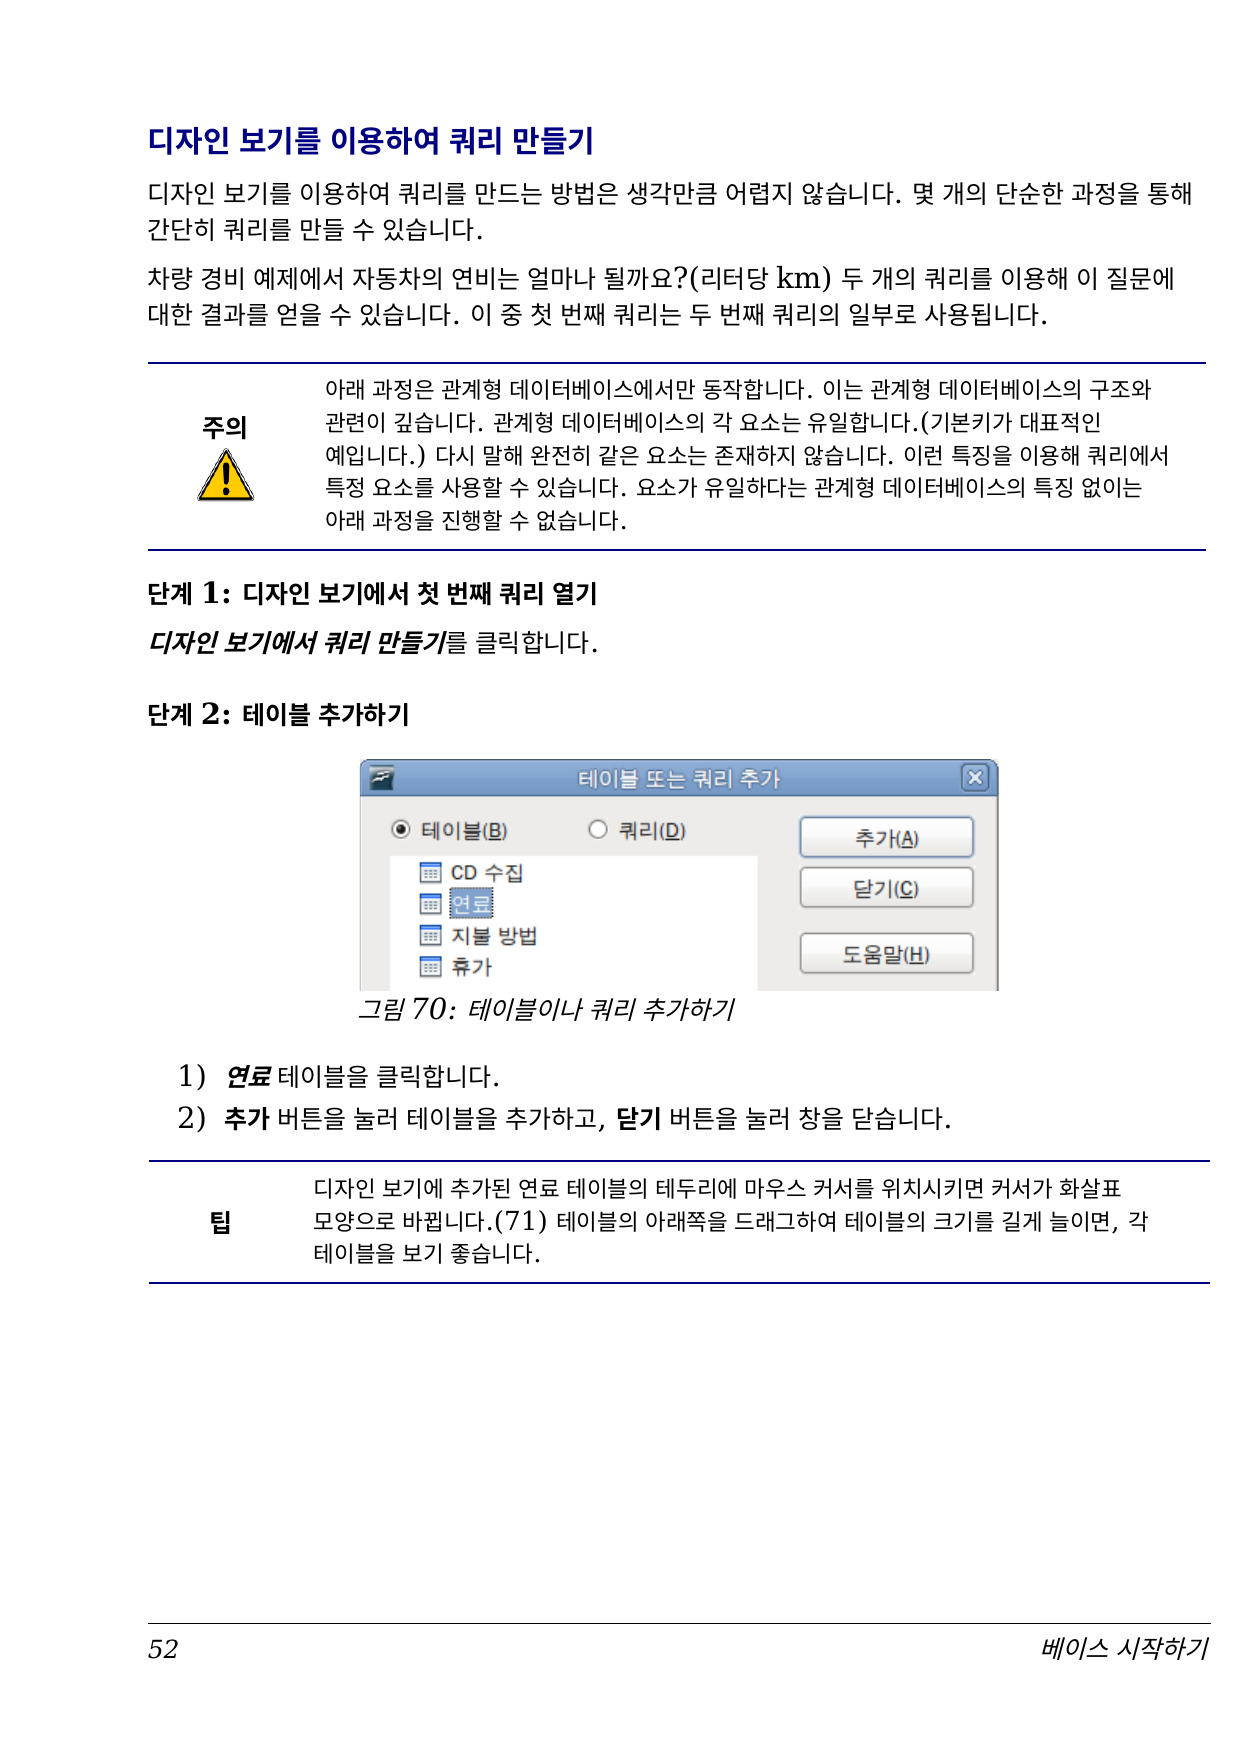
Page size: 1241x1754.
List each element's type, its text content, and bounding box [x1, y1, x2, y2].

text 차량 경비 예제에서 자동차의 연비는 얼마나 될까요?(리터당 km) 두 개의 쿼리를 이용해 이 질문에 대한 결과를 얻을 수 있습니다. 이 중 첫 번째 쿼리는 두 번째 쿼리의 일부로 사용됩니다. [148, 259, 1211, 332]
subtitle 디자인 보기를 이용하여 쿼리 만들기 [148, 118, 1211, 162]
text 디자인 보기를 이용하여 쿼리를 만드는 방법은 생각만큼 어렵지 않습니다. 몇 개의 단순한 과정을 통해 간단히 쿼리를 만들 수 있습니다. [148, 174, 1211, 247]
text 디자인 보기에서 쿼리 만들기를 클릭합니다. [148, 623, 1211, 659]
picture [359, 759, 999, 991]
text 그림 70: 테이블이나 쿼리 추가하기 [357, 759, 1001, 1027]
list 추가 버튼을 눌러 테이블을 추가하고, 닫기 버튼을 눌러 창을 닫습니다. [207, 1100, 1211, 1136]
table_header 주의 [148, 364, 304, 549]
text 단계 2: 테이블 추가하기 [148, 696, 1211, 732]
table_header 디자인 보기에 추가된 연료 테이블의 테두리에 마우스 커서를 위치시키면 커서가 화살표 모양으로 바뀝니다.(그림 71) 테이블의 아래쪽을 드래그하여 테이블의 크기를 길게 늘이면, 각 테이블을 보기 좋습니다. [292, 1162, 1209, 1282]
table_header 팁 [149, 1162, 292, 1282]
table_header 아래 과정은 관계형 데이터베이스에서만 동작합니다. 이는 관계형 데이터베이스의 구조와 관련이 깊습니다. 관계형 데이터베이스의 각 요소는 유일합니다.(기본키가 대표적인 예입니다.) 다시 말해 완전히 같은 요소는 존재하지 않습니다. 이런 특징을 이용해 쿼리에서 특정 요소를 사용할 수 있습니다. 요소가 유일하다는 관계형 데이터베이스의 특징 없이는 아래 과정을 진행할 수 없습니다. [304, 364, 1206, 549]
text 단계 1: 디자인 보기에서 첫 번째 쿼리 열기 [148, 574, 1211, 611]
list 연료 테이블을 클릭합니다. [207, 1057, 1211, 1094]
picture [193, 444, 258, 505]
